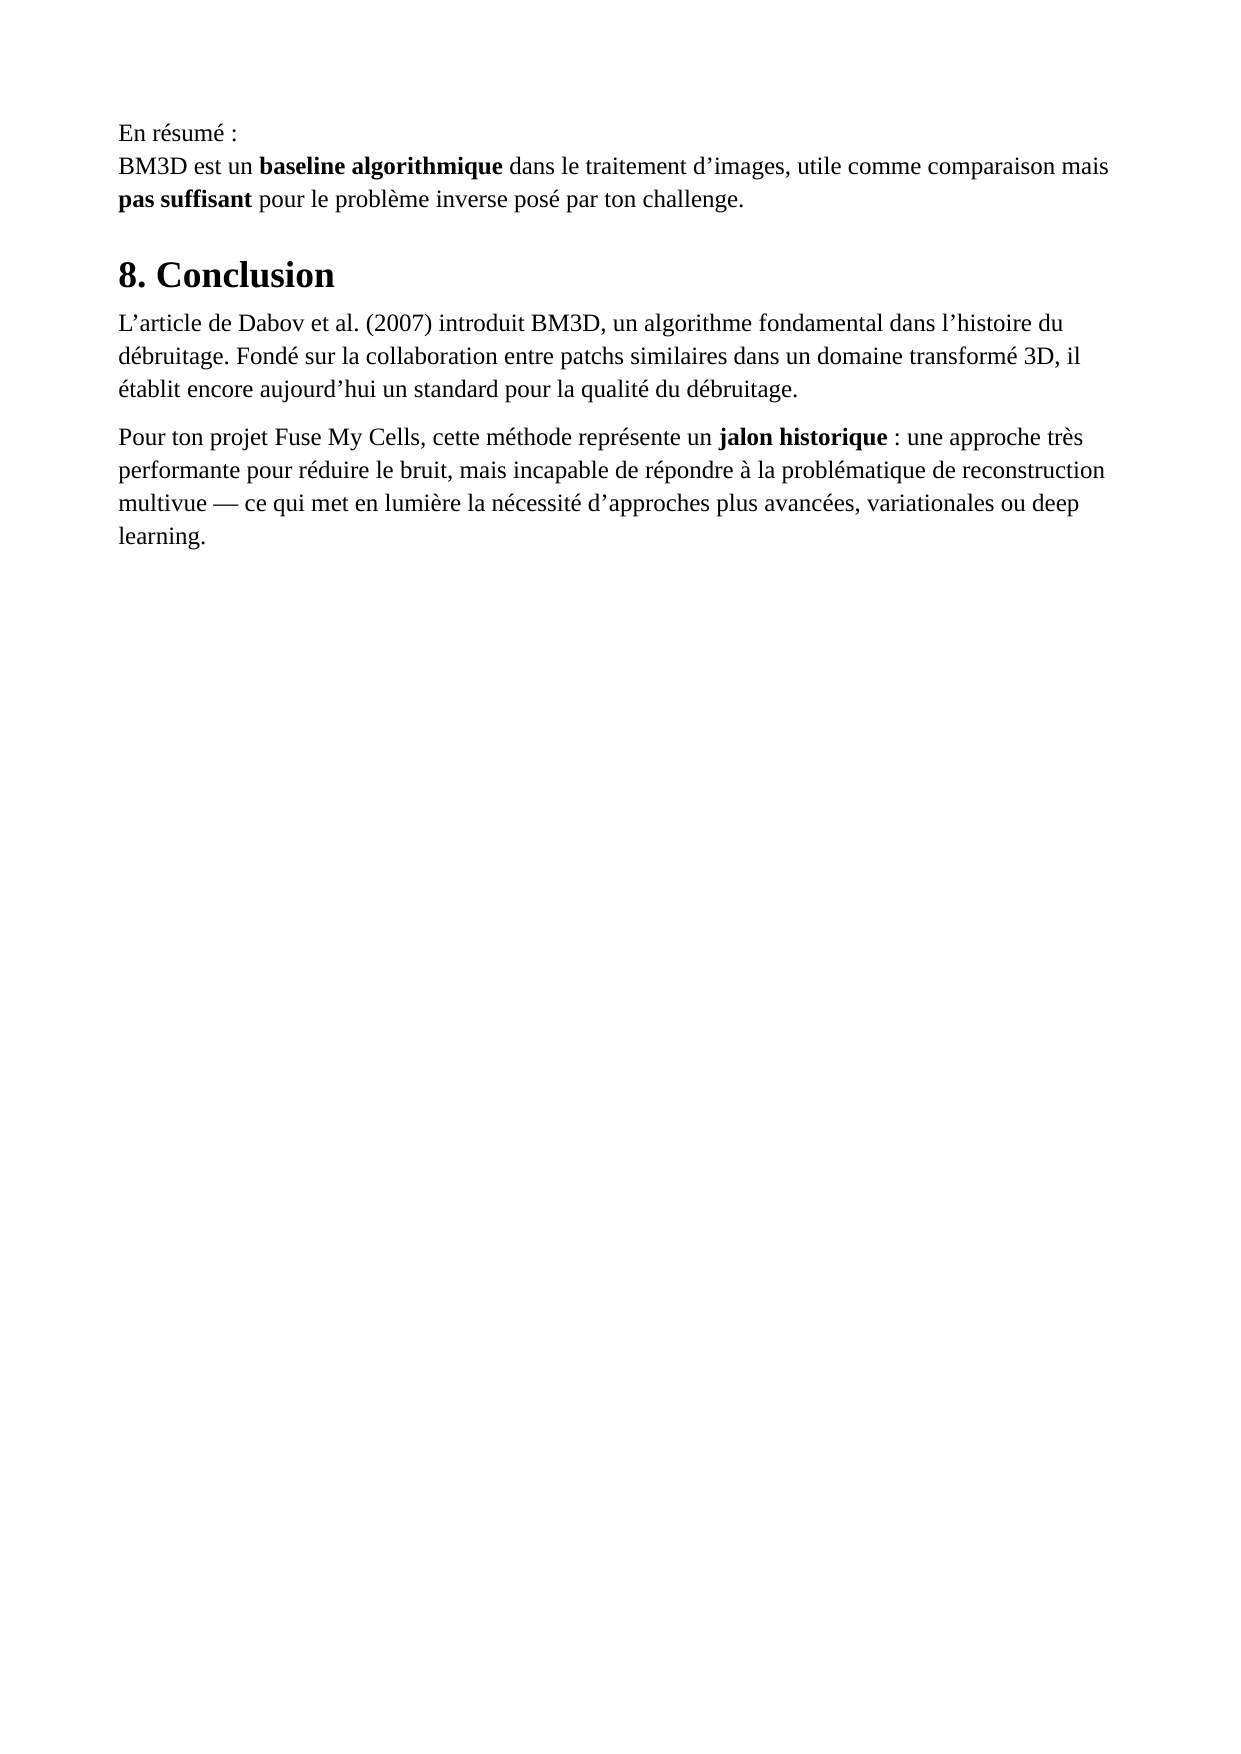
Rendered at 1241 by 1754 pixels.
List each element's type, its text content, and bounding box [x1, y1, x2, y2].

subtitle 8. Conclusion [118, 253, 1122, 296]
text Pour ton projet Fuse My Cells, cette méthode représente un jalon historique : une approche très performante pour réduire le bruit, mais incapable de répondre à la problématique de reconstruction multivue — ce qui met en lumière la nécessité d’approches plus avancées, variationales ou deep learning. [118, 422, 1122, 550]
text En résumé : BM3D est un baseline algorithmique dans le traitement d’images, utile comme comparaison mais pas suffisant pour le problème inverse posé par ton challenge. [118, 118, 1122, 213]
text L’article de Dabov et al. (2007) introduit BM3D, un algorithme fondamental dans l’histoire du débruitage. Fondé sur la collaboration entre patchs similaires dans un domaine transformé 3D, il établit encore aujourd’hui un standard pour la qualité du débruitage. [118, 308, 1122, 403]
